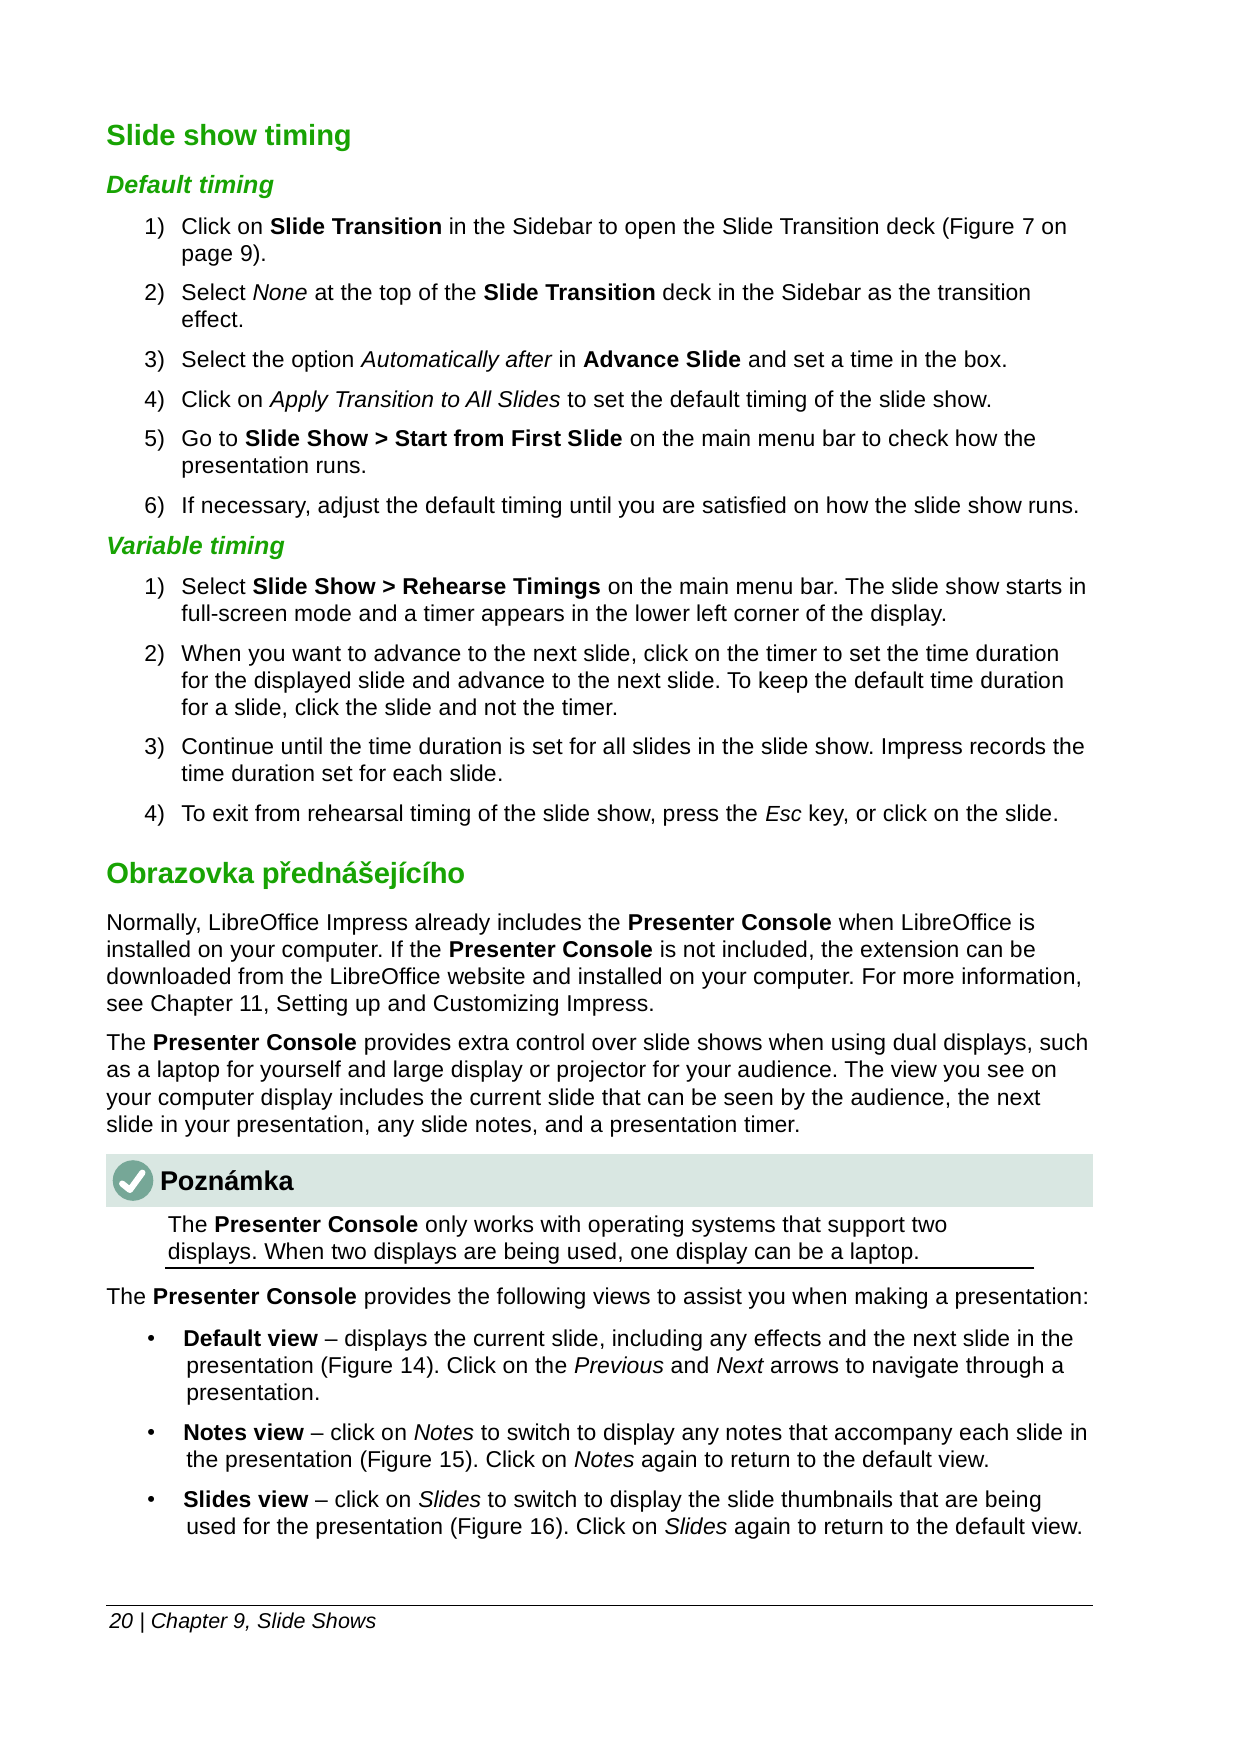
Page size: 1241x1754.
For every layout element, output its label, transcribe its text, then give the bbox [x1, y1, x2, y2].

list Select the option Automatically after in Advance Slide and set a time in the box. [164, 345, 1093, 372]
list Continue until the time duration is set for all slides in the slide show. Impress records the time duration set for each slide. [164, 733, 1093, 787]
text The Presenter Console provides extra control over slide shows when using dual displays, such as a laptop for yourself and large display or projector for your audience. The view you see on your computer display includes the current slide that can be seen by the audience, the next slide in your presentation, any slide notes, and a presentation timer. [106, 1029, 1093, 1137]
list Click on Apply Transition to All Slides to set the default timing of the slide show. [164, 385, 1093, 412]
subtitle Slide show timing [106, 118, 1093, 152]
list Slides view – click on Slides to switch to display the slide thumbnails that are being used for the presentation (Figure 16). Click on Slides again to return to the default view. [144, 1482, 1093, 1542]
list Select None at the top of the Slide Transition deck in the Sidebar as the transition effect. [164, 279, 1093, 333]
subtitle Poznámka [106, 1154, 1093, 1207]
list If necessary, adjust the default timing until you are satisfied on how the slide show runs. [164, 491, 1093, 518]
list When you want to advance to the next slide, click on the timer to set the time duration for the displayed slide and advance to the next slide. To keep the default time duration for a slide, click the slide and not the timer. [164, 639, 1093, 720]
text The Presenter Console provides the following views to assist you when making a presentation: [106, 1282, 1093, 1309]
text The Presenter Console only works with operating systems that support two displays. When two displays are being used, one display can be a laptop. [164, 1207, 1034, 1269]
list Go to Slide Show > Start from First Slide on the main menu bar to check how the presentation runs. [164, 424, 1093, 479]
list Default view – displays the current slide, including any effects and the next slide in the presentation (Figure 14). Click on the Previous and Next arrows to navigate through a presentation. [144, 1322, 1093, 1406]
list Notes view – click on Notes to switch to display any notes that accompany each slide in the presentation (Figure 15). Click on Notes again to return to the default view. [144, 1415, 1093, 1472]
text Normally, LibreOffice Impress already includes the Presenter Console when LibreOffice is installed on your computer. If the Presenter Console is not included, the extension can be downloaded from the LibreOffice website and installed on your computer. For more information, see Chapter 11, Setting up and Customizing Impress. [106, 908, 1093, 1016]
list Select Slide Show > Rehearse Timings on the main menu bar. The slide show starts in full-screen mode and a timer appears in the lower left corner of the display. [164, 572, 1093, 626]
subtitle Variable timing [106, 531, 1093, 560]
subtitle Default timing [106, 170, 1093, 199]
list Click on Slide Transition in the Sidebar to open the Slide Transition deck (Figure 7 on page 9). [164, 212, 1093, 266]
subtitle Obrazovka přednášejícího [106, 856, 1093, 889]
list To exit from rehearsal timing of the slide show, press the Esc key, or click on the slide. [164, 799, 1093, 826]
